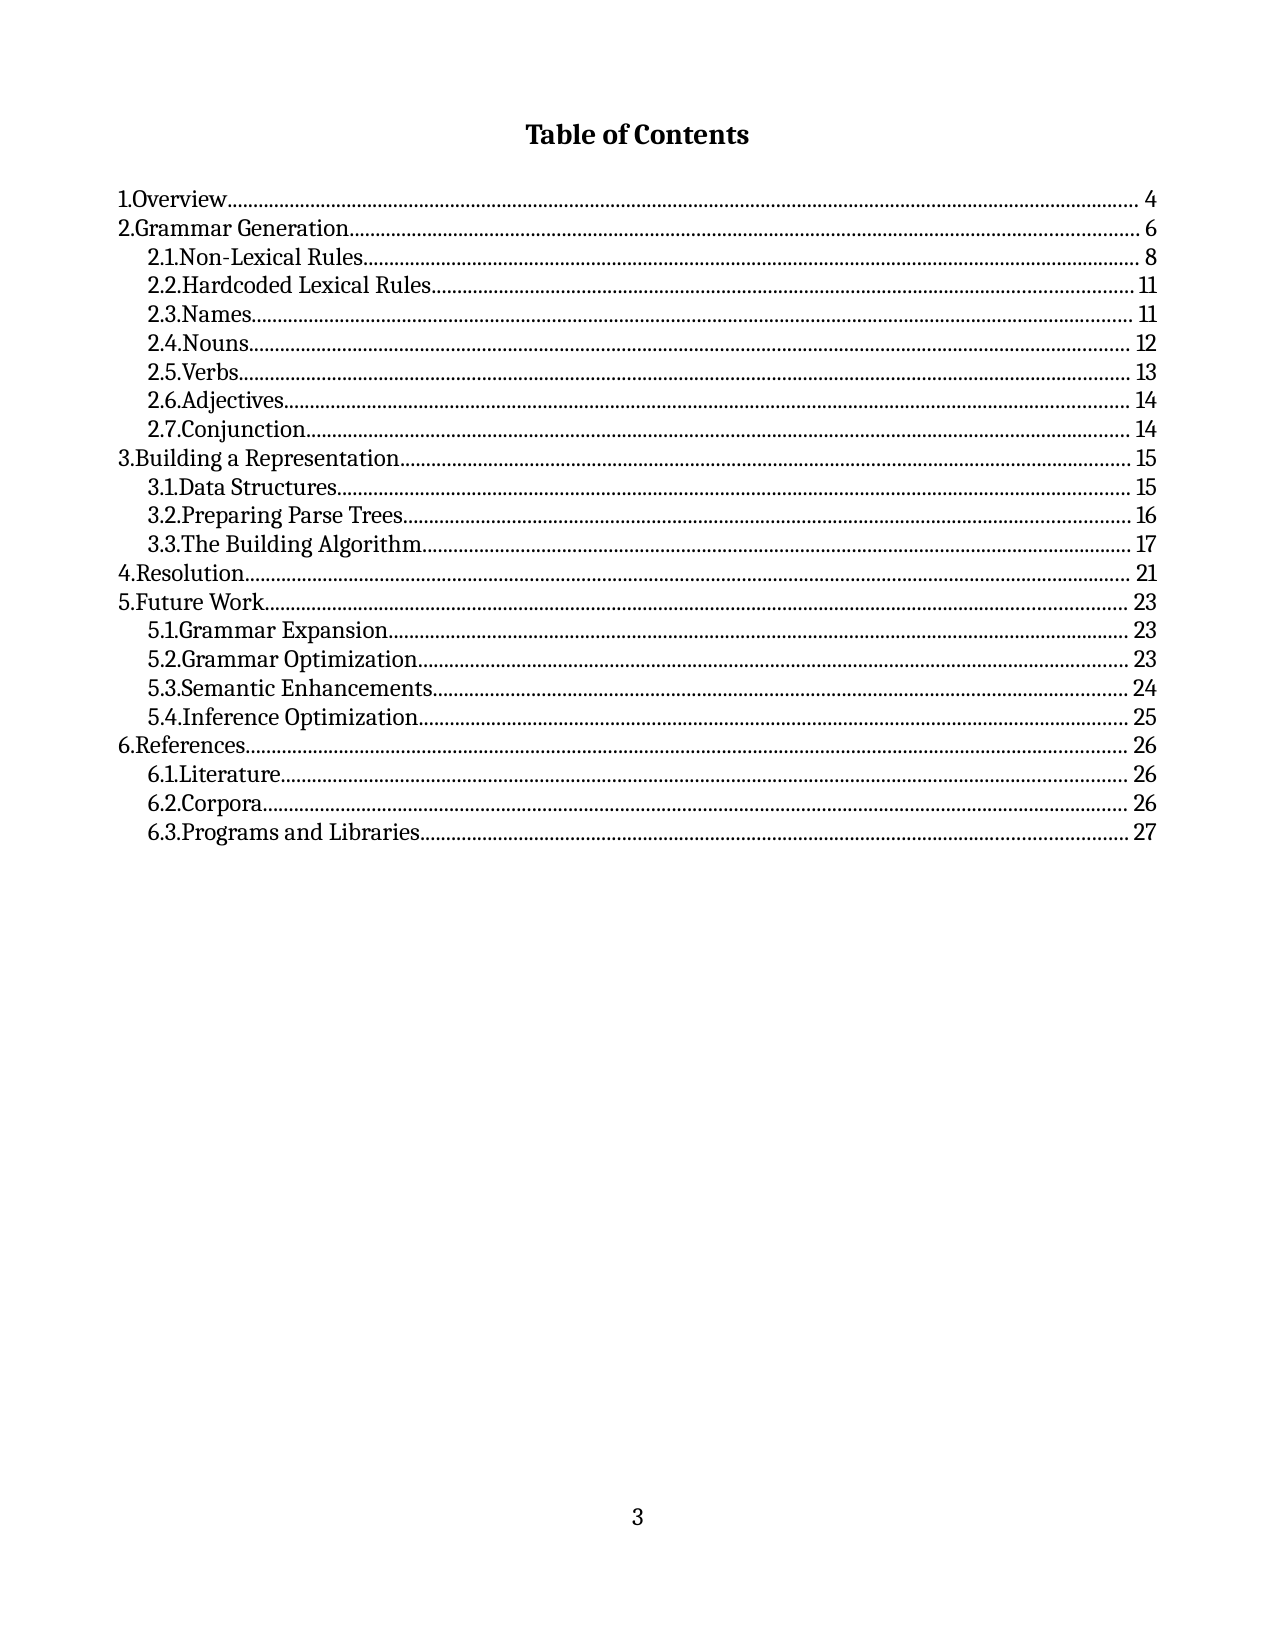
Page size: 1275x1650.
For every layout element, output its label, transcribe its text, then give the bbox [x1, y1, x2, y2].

text 2.5.Verbs 13 [148, 358, 1157, 386]
text 2.1.Non-Lexical Rules 8 [148, 243, 1157, 271]
text 3.2.Preparing Parse Trees 16 [148, 501, 1157, 530]
text 2.Grammar Generation 6 [118, 214, 1157, 243]
text 5.4.Inference Optimization 25 [148, 703, 1157, 731]
text 2.4.Nouns 12 [148, 329, 1157, 358]
text 3.Building a Representation 15 [118, 444, 1157, 473]
text 5.3.Semantic Enhancements 24 [148, 674, 1157, 703]
text 5.1.Grammar Expansion 23 [148, 616, 1157, 645]
text 3.1.Data Structures 15 [148, 473, 1157, 501]
text 2.7.Conjunction 14 [148, 415, 1157, 444]
text 6.References 26 [118, 731, 1157, 760]
text 5.2.Grammar Optimization 23 [148, 645, 1157, 674]
text 1.Overview 4 [118, 185, 1157, 214]
text 2.3.Names 11 [148, 300, 1157, 329]
text 6.2.Corpora 26 [148, 789, 1157, 818]
text 4.Resolution 21 [118, 559, 1157, 588]
text Table of Contents [118, 118, 1157, 152]
text 3.3.The Building Algorithm 17 [148, 530, 1157, 559]
text 6.1.Literature 26 [148, 760, 1157, 789]
text 5.Future Work 23 [118, 588, 1157, 616]
text 2.6.Adjectives 14 [148, 386, 1157, 415]
text 2.2.Hardcoded Lexical Rules 11 [148, 271, 1157, 300]
text 6.3.Programs and Libraries 27 [148, 818, 1157, 846]
